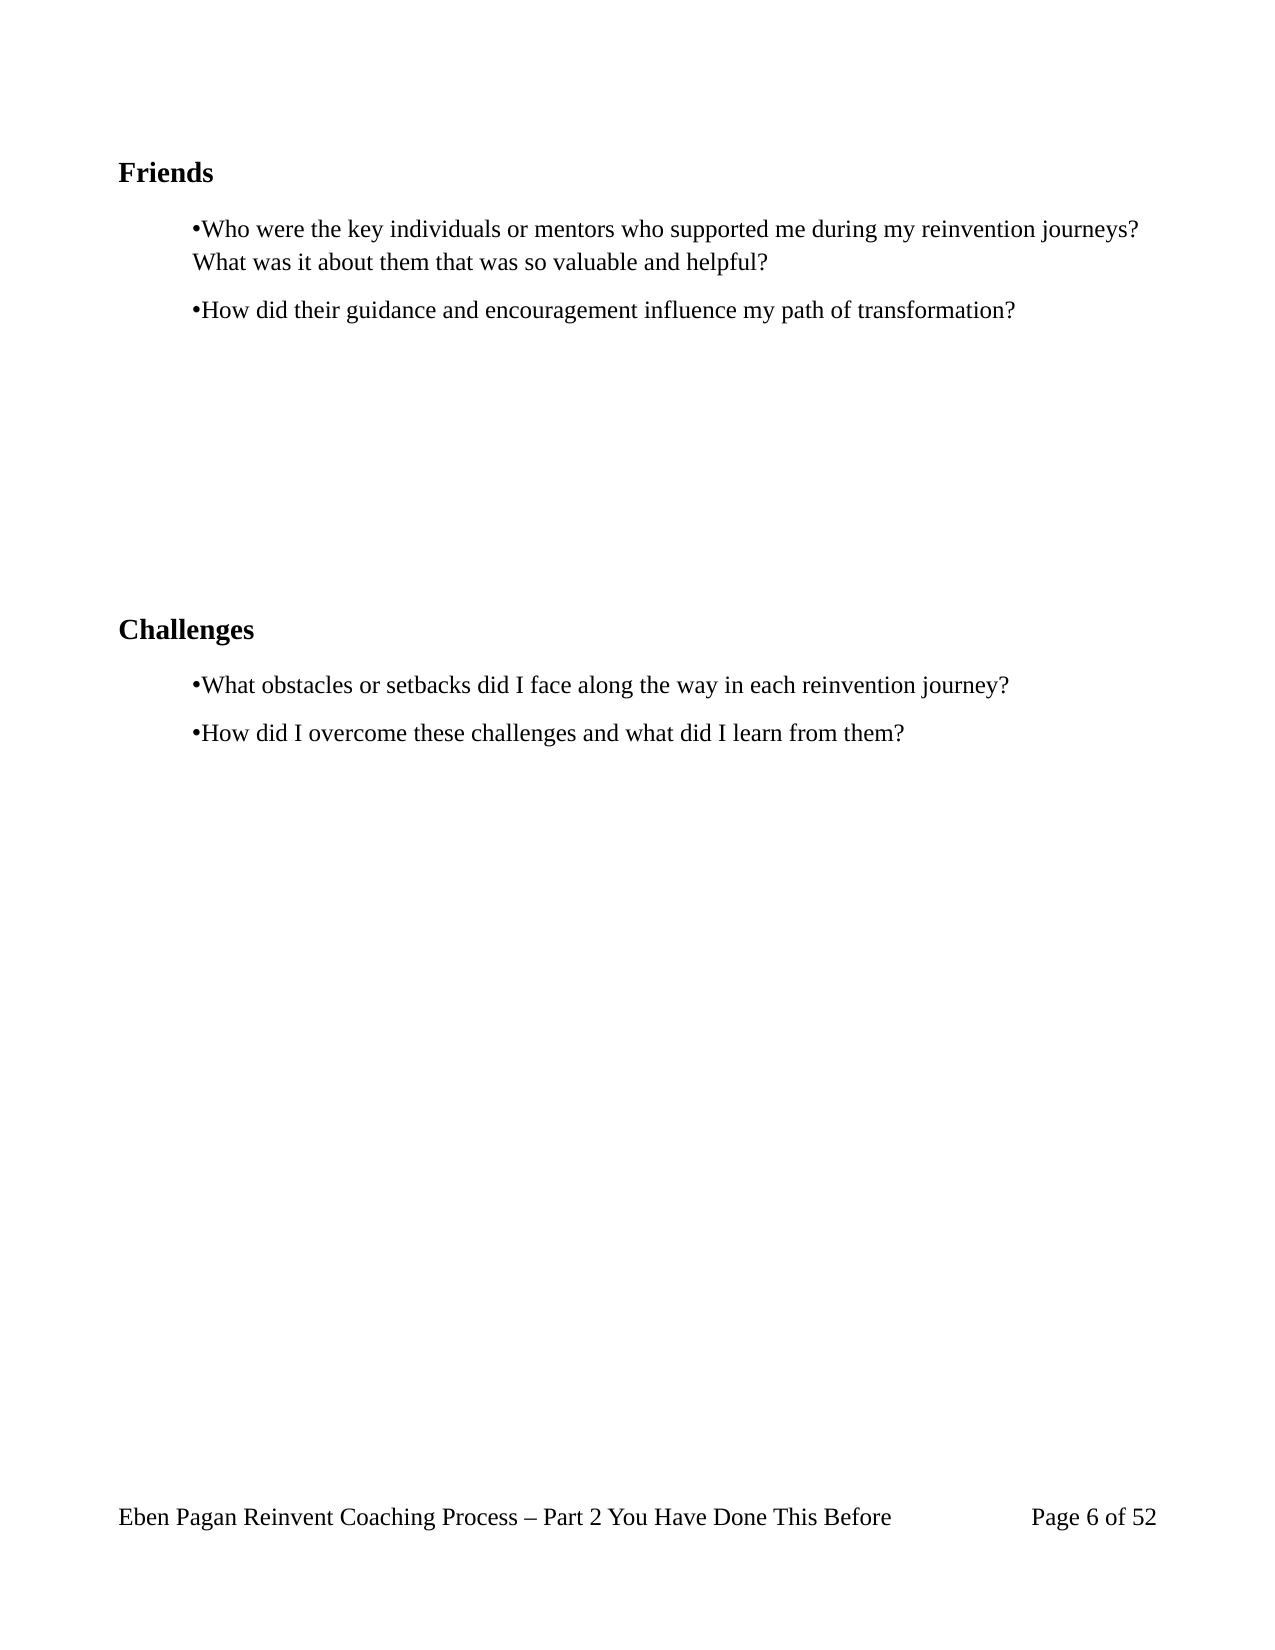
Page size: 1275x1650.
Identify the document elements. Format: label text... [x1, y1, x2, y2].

list How did their guidance and encouragement influence my path of transformation? [118, 295, 1157, 323]
list What obstacles or setbacks did I face along the way in each reinvention journey? [118, 671, 1157, 699]
subtitle Friends [118, 156, 1157, 189]
list Who were the key individuals or mentors who supported me during my reinvention journeys? What was it about them that was so valuable and helpful? [118, 214, 1157, 276]
list How did I overcome these challenges and what did I learn from them? [118, 718, 1157, 747]
subtitle Challenges [118, 612, 1157, 646]
